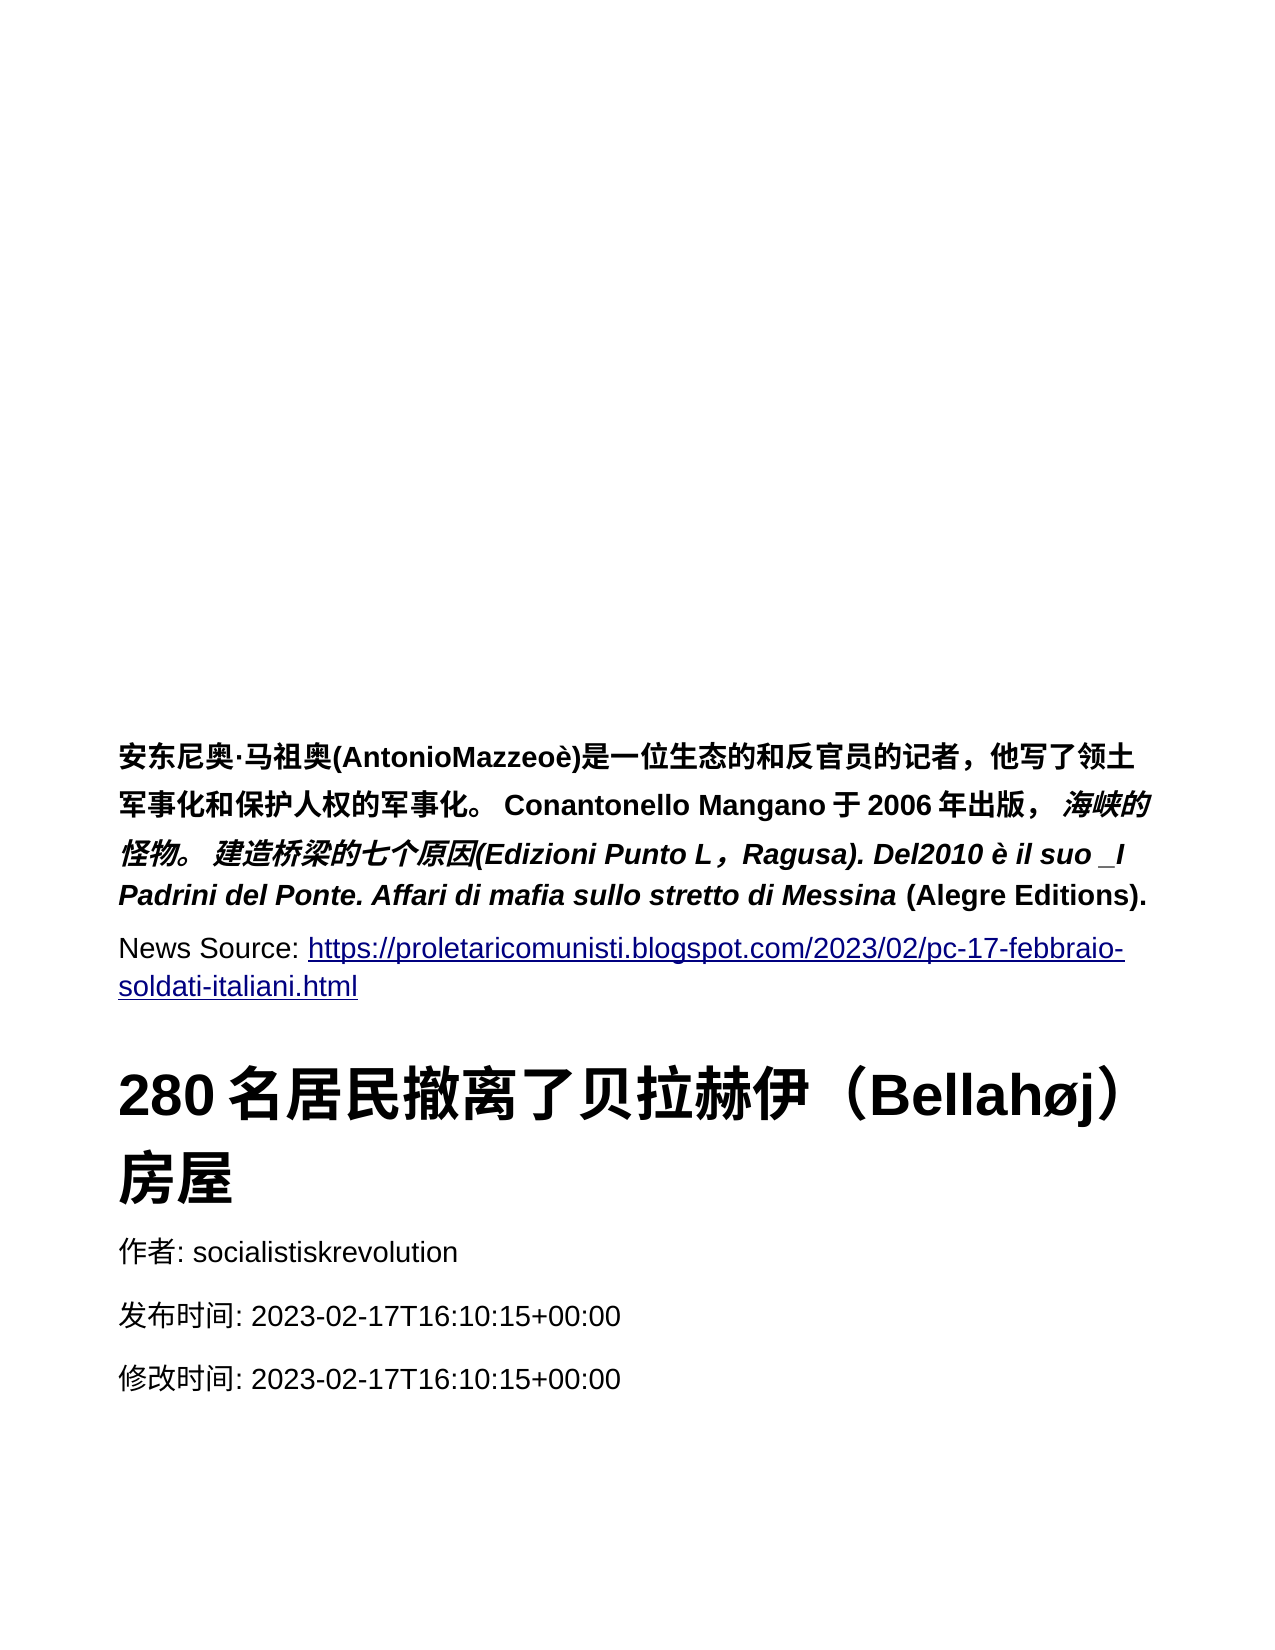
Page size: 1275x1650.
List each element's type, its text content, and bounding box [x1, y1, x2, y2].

text 作者: socialistiskrevolution [118, 1229, 1157, 1271]
text News Source: https://proletaricomunisti.blogspot.com/2023/02/pc-17-febbraio-soldati-italiani.html [118, 931, 1157, 1003]
text 发布时间: 2023-02-17T16:10:15+00:00 [118, 1292, 1157, 1334]
text 修改时间: 2023-02-17T16:10:15+00:00 [118, 1355, 1157, 1397]
subtitle 280名居民撤离了贝拉赫伊（Bellahøj）房屋 [118, 1047, 1157, 1216]
text 安东尼奥·马祖奥(AntonioMazzeoè)是一位生态的和反官员的记者，他写了领土军事化和保护人权的军事化。 Conantonello Mangano于2006年出版， 海峡的怪物。 建造桥梁的七个原因(Edizioni Punto L，Ragusa). Del2010 è il suo _I Padrini del Ponte. Affari di mafia sullo stretto di Messina (Alegre Editions). [118, 118, 1157, 911]
